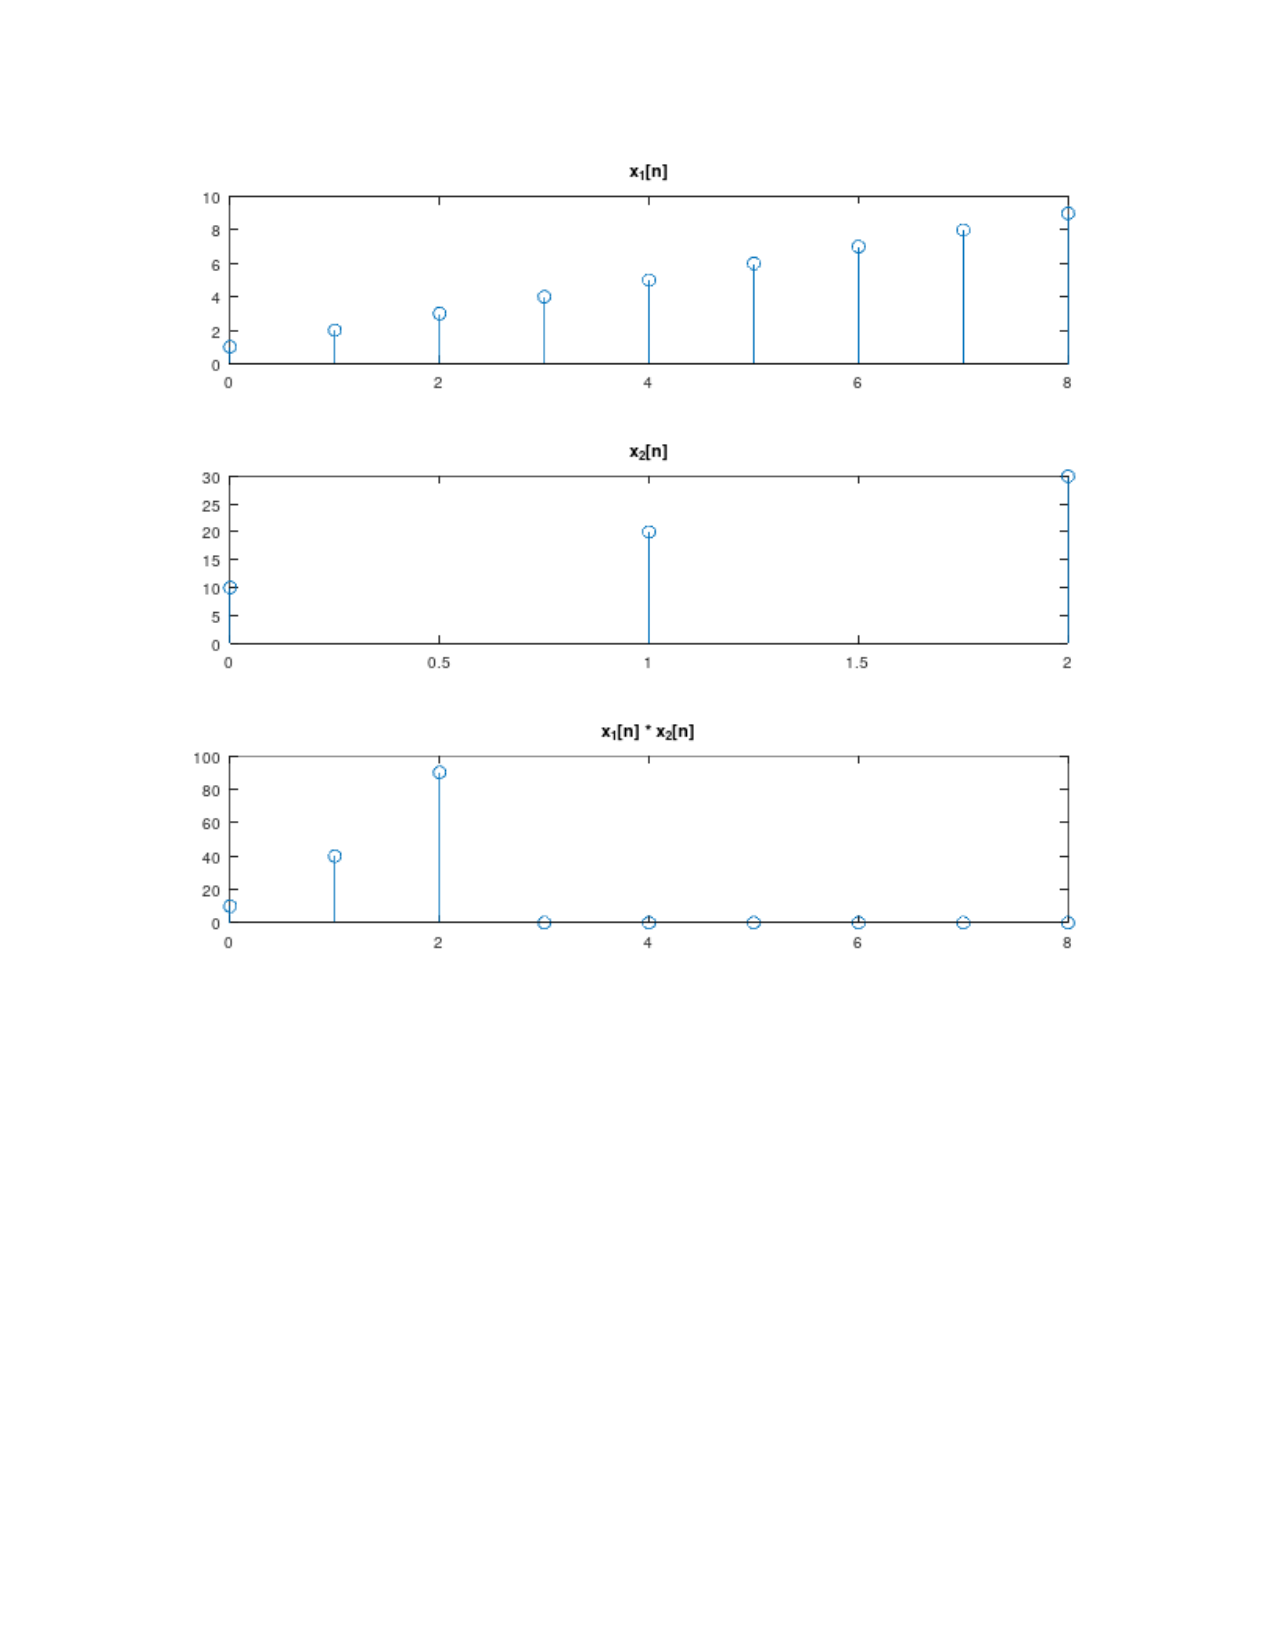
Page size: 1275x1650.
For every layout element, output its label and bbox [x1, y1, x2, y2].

picture [168, 150, 1107, 989]
